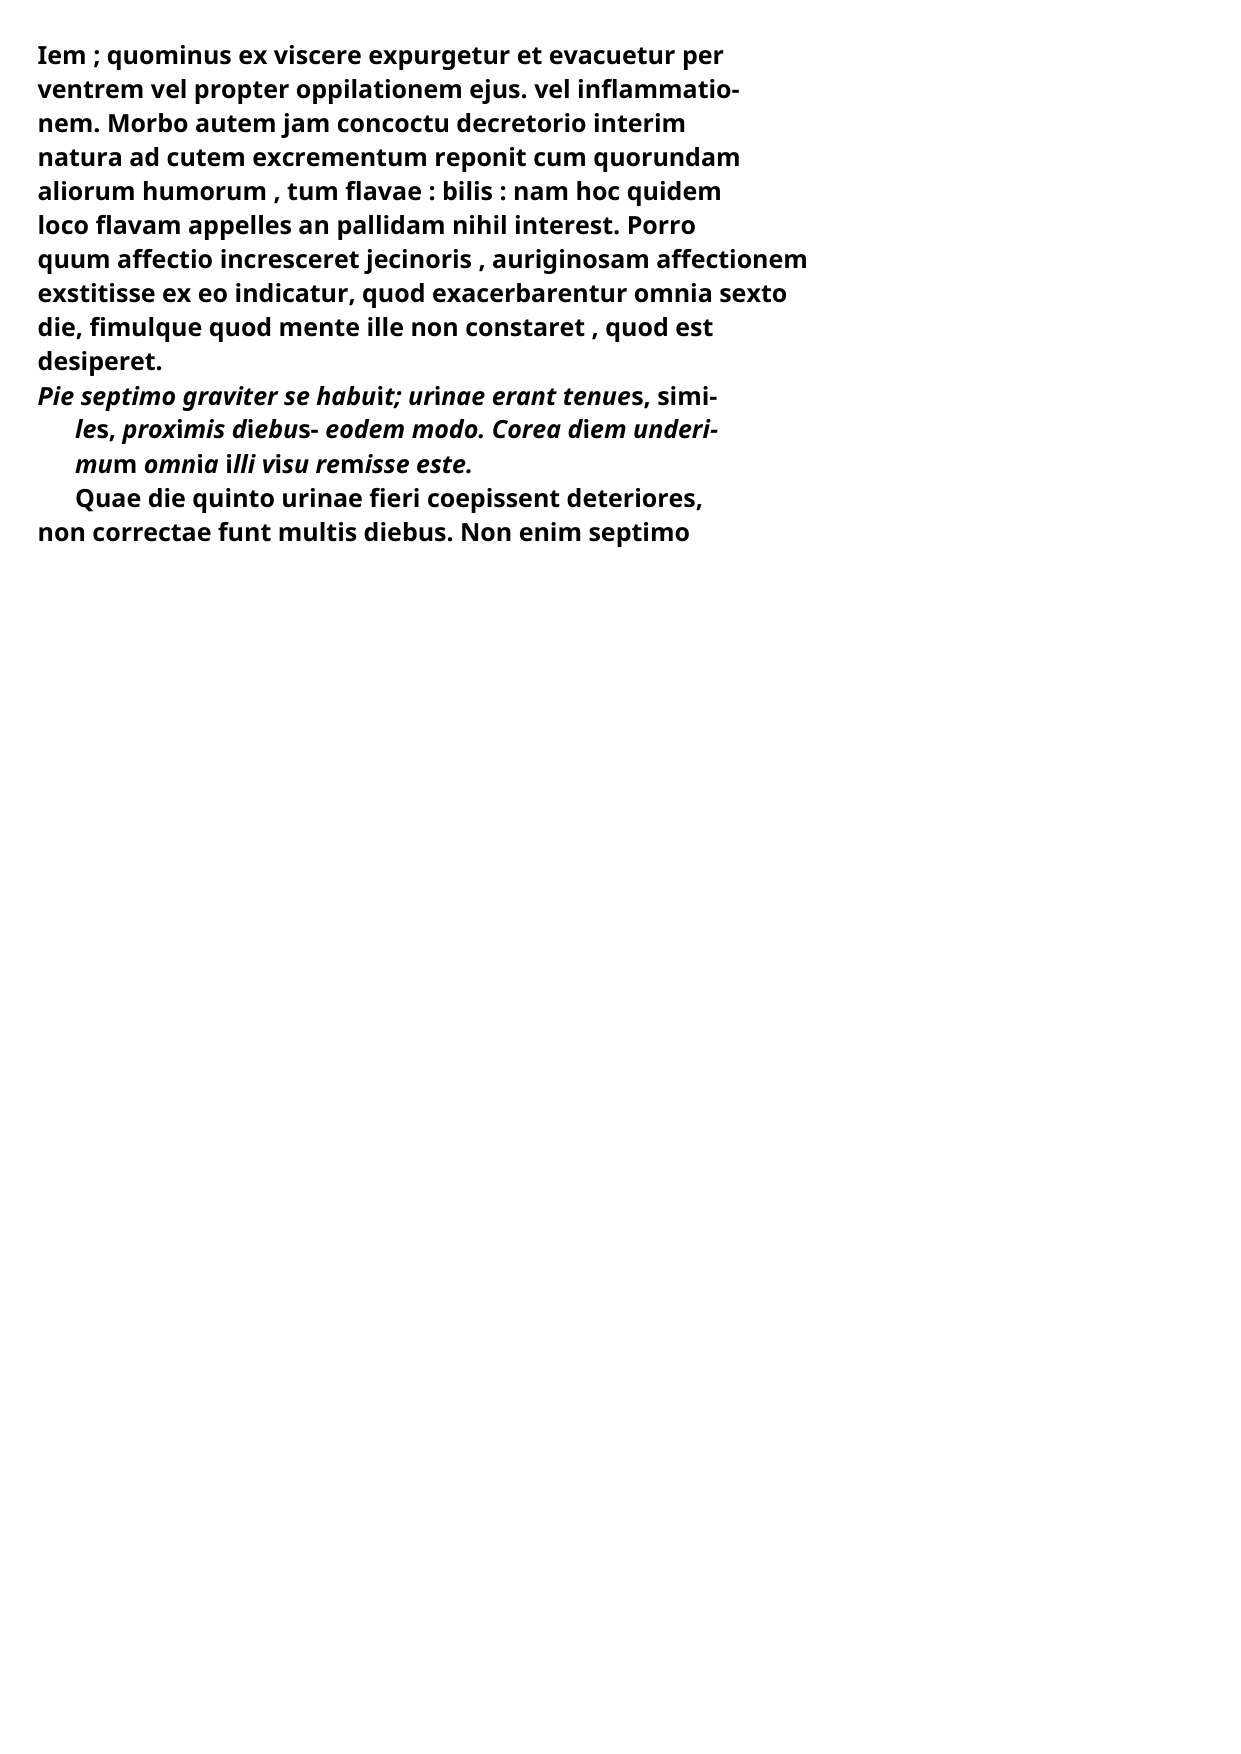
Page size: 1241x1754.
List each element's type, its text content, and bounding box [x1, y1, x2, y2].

text Pie septimo graviter se habuit; urinae erant tenues, simi- les, proximis diebus- eodem modo. Corea diem underi- mum omnia illi visu remisse este. [37, 378, 1203, 480]
text Quae die quinto urinae fieri coepissent deteriores, non correctae funt multis diebus. Non enim septimo [37, 480, 1203, 548]
text Iem ; quominus ex viscere expurgetur et evacuetur per ventrem vel propter oppilationem ejus. vel inflammatio- nem. Morbo autem jam concoctu decretorio interim natura ad cutem excrementum reponit cum quorundam aliorum humorum , tum flavae : bilis : nam hoc quidem loco flavam appelles an pallidam nihil interest. Porro quum affectio incresceret jecinoris , auriginosam affectionem exstitisse ex eo indicatur, quod exacerbarentur omnia sexto die, fimulque quod mente ille non constaret , quod est desiperet. [37, 37, 1203, 378]
